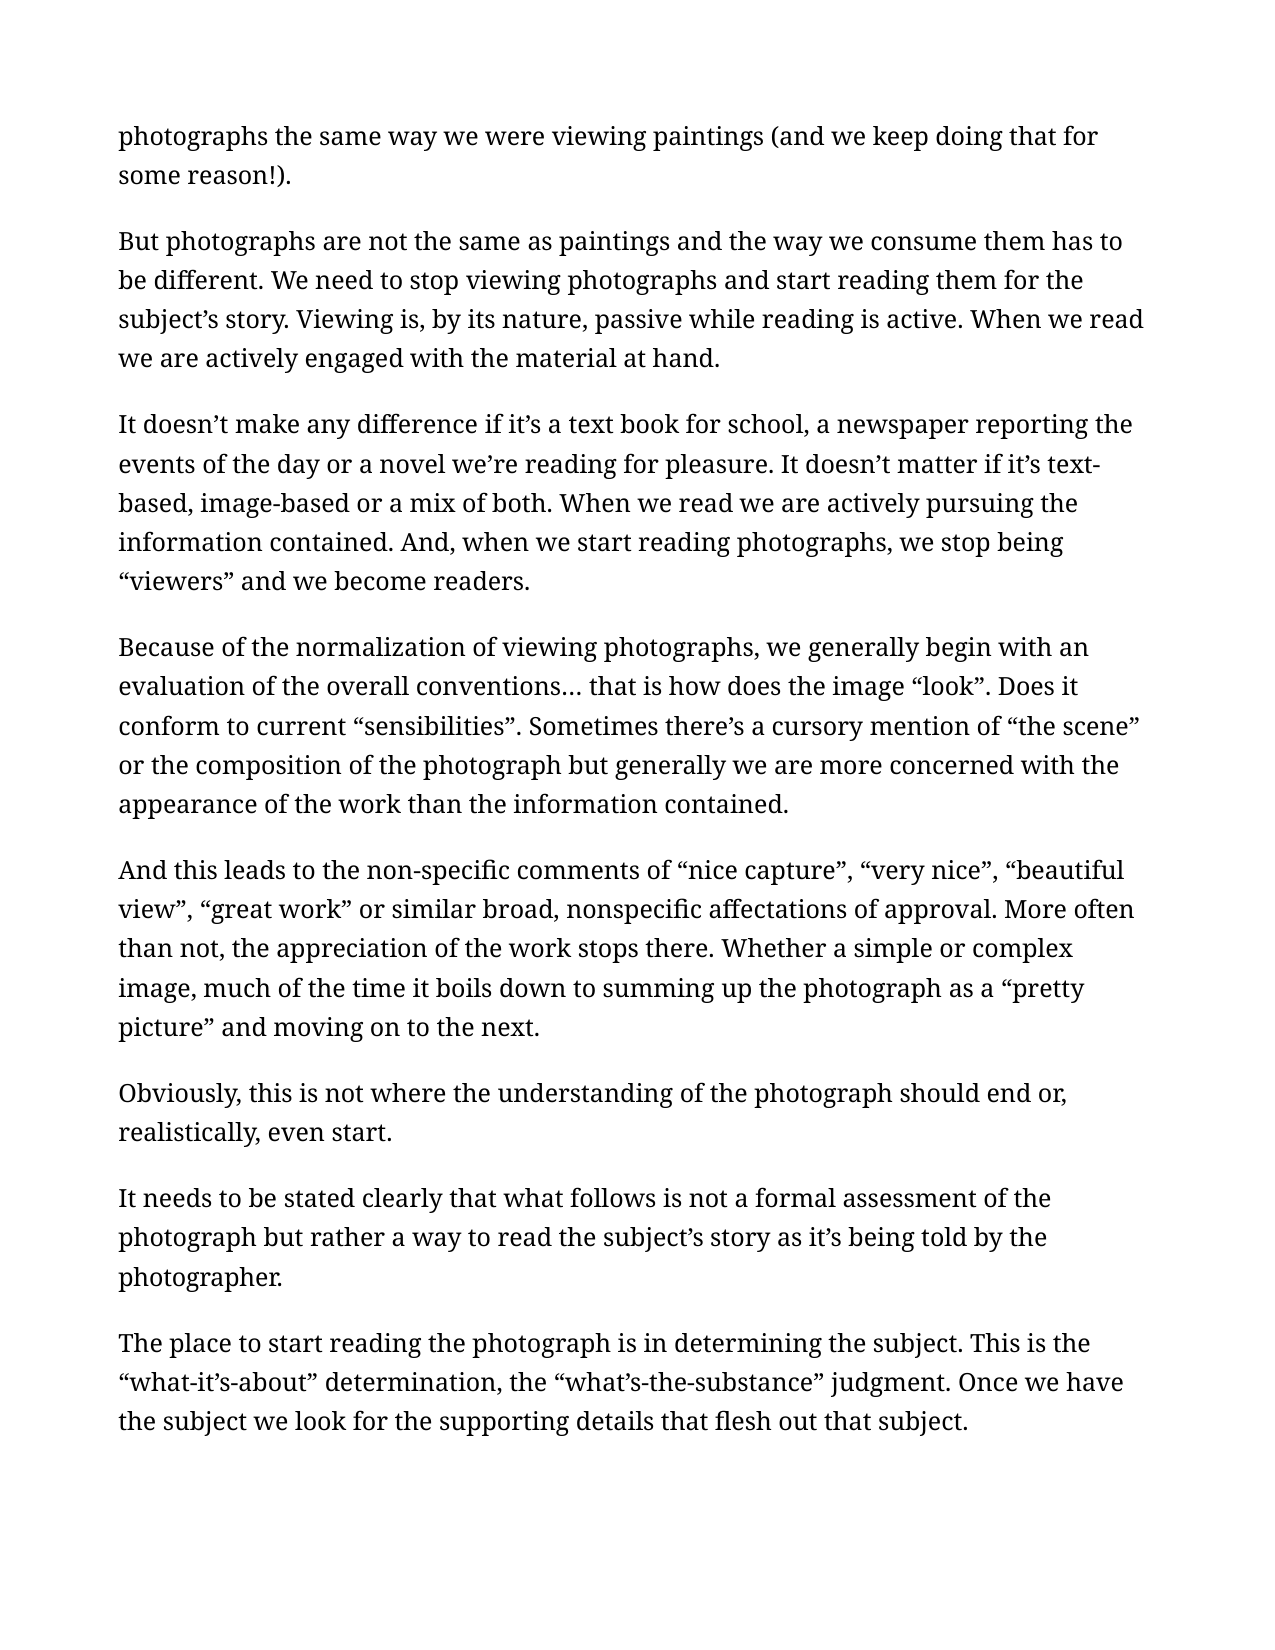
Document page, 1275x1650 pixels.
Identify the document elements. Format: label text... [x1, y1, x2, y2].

text Obviously, this is not where the understanding of the photograph should end or, realistically, even start. [118, 1076, 1157, 1149]
text And this leads to the non-specific comments of “nice capture”, “very nice”, “beautiful view”, “great work” or similar broad, nonspecific affectations of approval. More often than not, the appreciation of the work stops there. Whether a simple or complex image, much of the time it boils down to summing up the photograph as a “pretty picture” and moving on to the next. [118, 853, 1157, 1043]
text But photographs are not the same as paintings and the way we consume them has to be different. We need to stop viewing photographs and start reading them for the subject’s story. Viewing is, by its nature, passive while reading is active. When we read we are actively engaged with the material at hand. [118, 223, 1157, 375]
text Because of the normalization of viewing photographs, we generally begin with an evaluation of the overall conventions… that is how does the image “look”. Does it conform to current “sensibilities”. Sometimes there’s a cursory mention of “the scene” or the composition of the photograph but generally we are more concerned with the appearance of the work than the information contained. [118, 630, 1157, 821]
text It doesn’t make any difference if it’s a text book for school, a newspaper reporting the events of the day or a novel we’re reading for pleasure. It doesn’t matter if it’s text- based, image-based or a mix of both. When we read we are actively pursuing the information contained. And, when we start reading photographs, we stop being “viewers” and we become readers. [118, 407, 1157, 598]
text photographs the same way we were viewing paintings (and we keep doing that for some reason!). [118, 118, 1157, 191]
text It needs to be stated clearly that what follows is not a formal assessment of the photograph but rather a way to read the subject’s story as it’s being told by the photographer. [118, 1181, 1157, 1293]
text The place to start reading the photograph is in determining the subject. This is the “what-it’s-about” determination, the “what’s-the-substance” judgment. Once we have the subject we look for the supporting details that flesh out that subject. [118, 1325, 1157, 1438]
